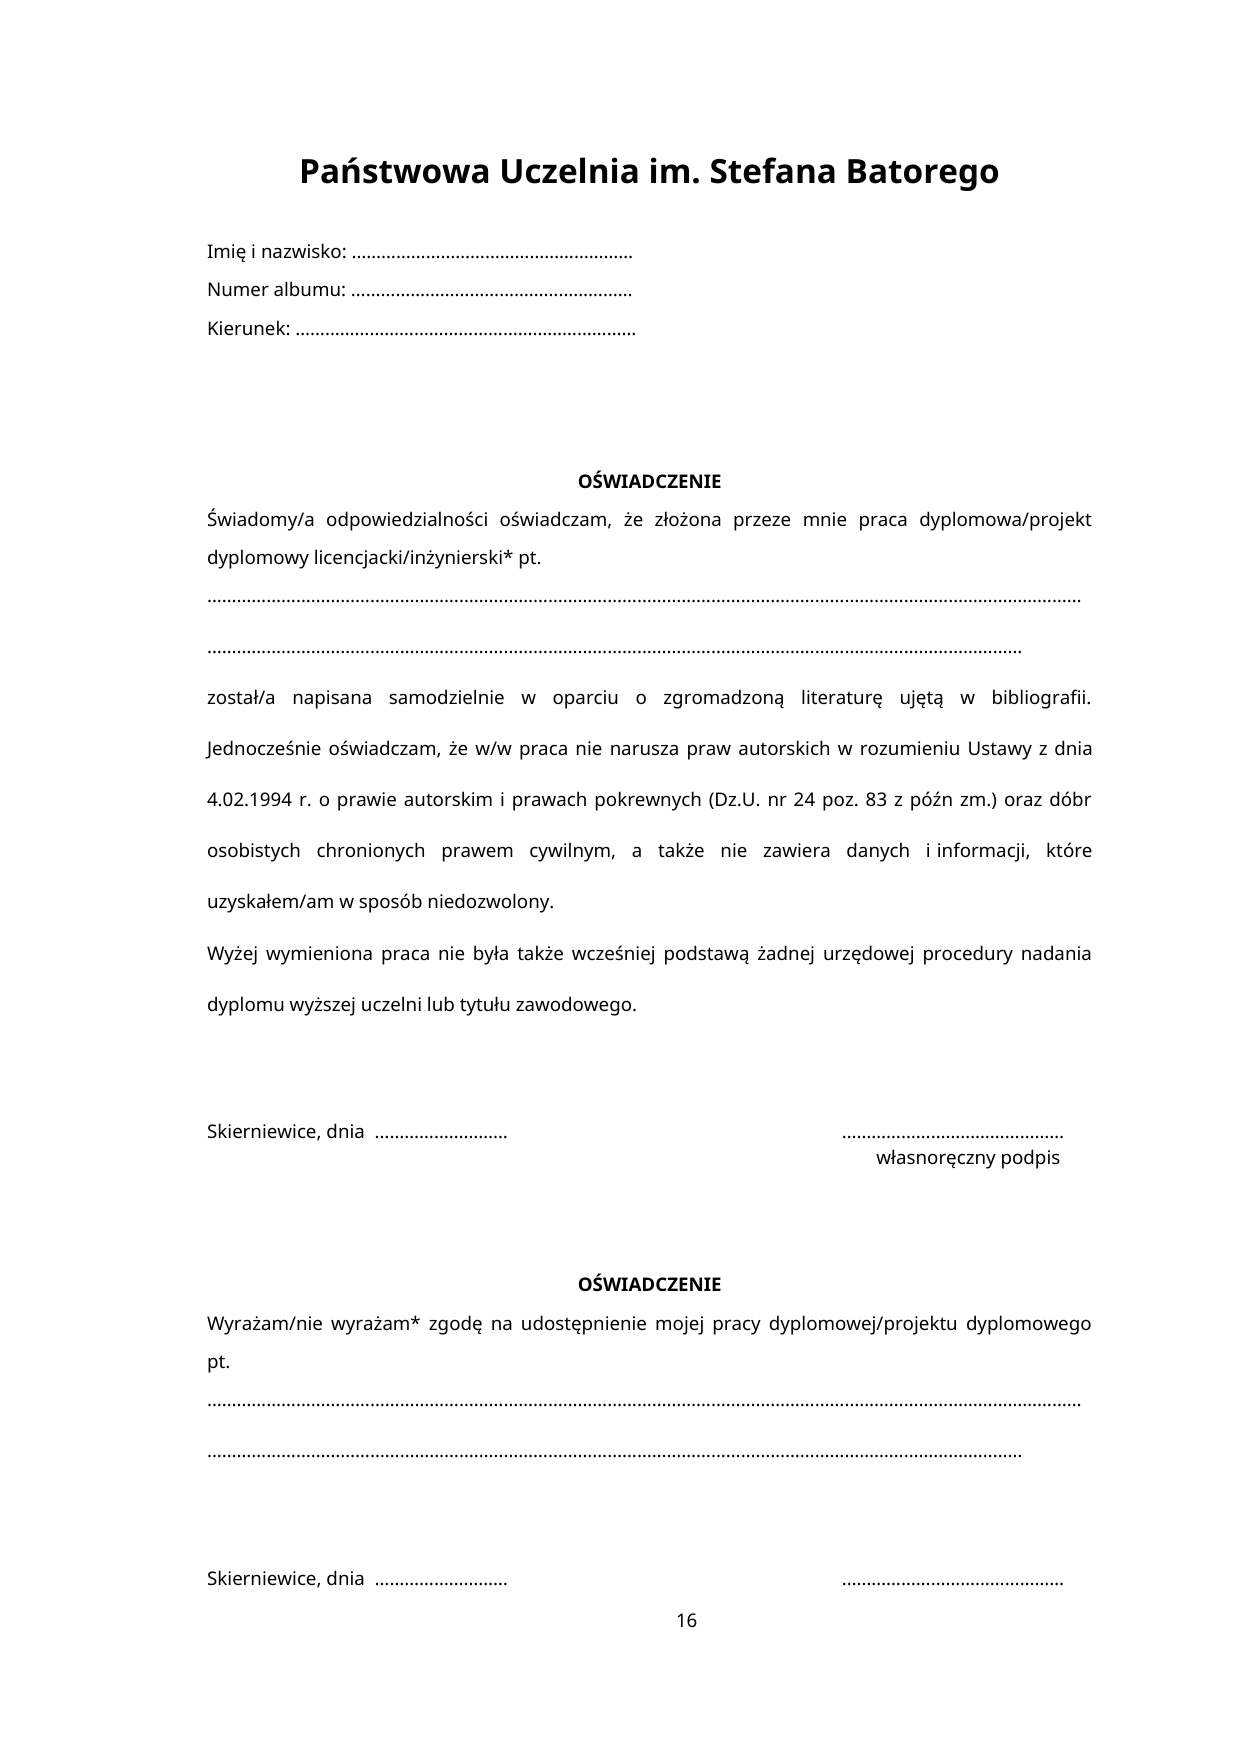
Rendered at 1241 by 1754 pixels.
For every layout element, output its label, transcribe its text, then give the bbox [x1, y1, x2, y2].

text własnoręczny podpis [207, 1144, 1092, 1169]
text ……………………………………………………………………………………………………………………………………………………………………………………………………………………………………………………………………………………………………………… [207, 583, 1092, 659]
text Skierniewice, dnia ……………………… ……………………………………… [207, 1565, 1092, 1590]
text Skierniewice, dnia ……………………… ……………………………………… [207, 1118, 1092, 1144]
text Numer albumu: ………………………………………………… [207, 277, 1092, 302]
text Imię i nazwisko: ………………………………………………… [207, 238, 1092, 264]
text Państwowa Uczelnia im. Stefana Batorego [207, 148, 1092, 193]
text Świadomy/a odpowiedzialności oświadczam, że złożona przeze mnie praca dyplomowa/projekt dyplomowy licencjacki/inżynierski* pt. [207, 506, 1092, 570]
text Wyrażam/nie wyrażam* zgodę na udostępnienie mojej pracy dyplomowej/projektu dyplomowego pt. [207, 1310, 1092, 1373]
text został/a napisana samodzielnie w oparciu o zgromadzoną literaturę ujętą w bibliografii. Jednocześnie oświadczam, że w/w praca nie narusza praw autorskich w rozumieniu Ustawy z dnia 4.02.1994 r. o prawie autorskim i prawach pokrewnych (Dz.U. nr 24 poz. 83 z późn zm.) oraz dóbr osobistych chronionych prawem cywilnym, a także nie zawiera danych i informacji, które uzyskałem/am w sposób niedozwolony. [207, 685, 1092, 914]
text Kierunek: …………………………………………………………… [207, 315, 1092, 341]
text OŚWIADCZENIE [207, 468, 1092, 493]
text OŚWIADCZENIE [207, 1272, 1092, 1297]
text ……………………………………………………………………………………………………………………………………………………………………………………………………………………………………………………………………………………………………………… [207, 1386, 1092, 1463]
text Wyżej wymieniona praca nie była także wcześniej podstawą żadnej urzędowej procedury nadania dyplomu wyższej uczelni lub tytułu zawodowego. [207, 940, 1092, 1016]
